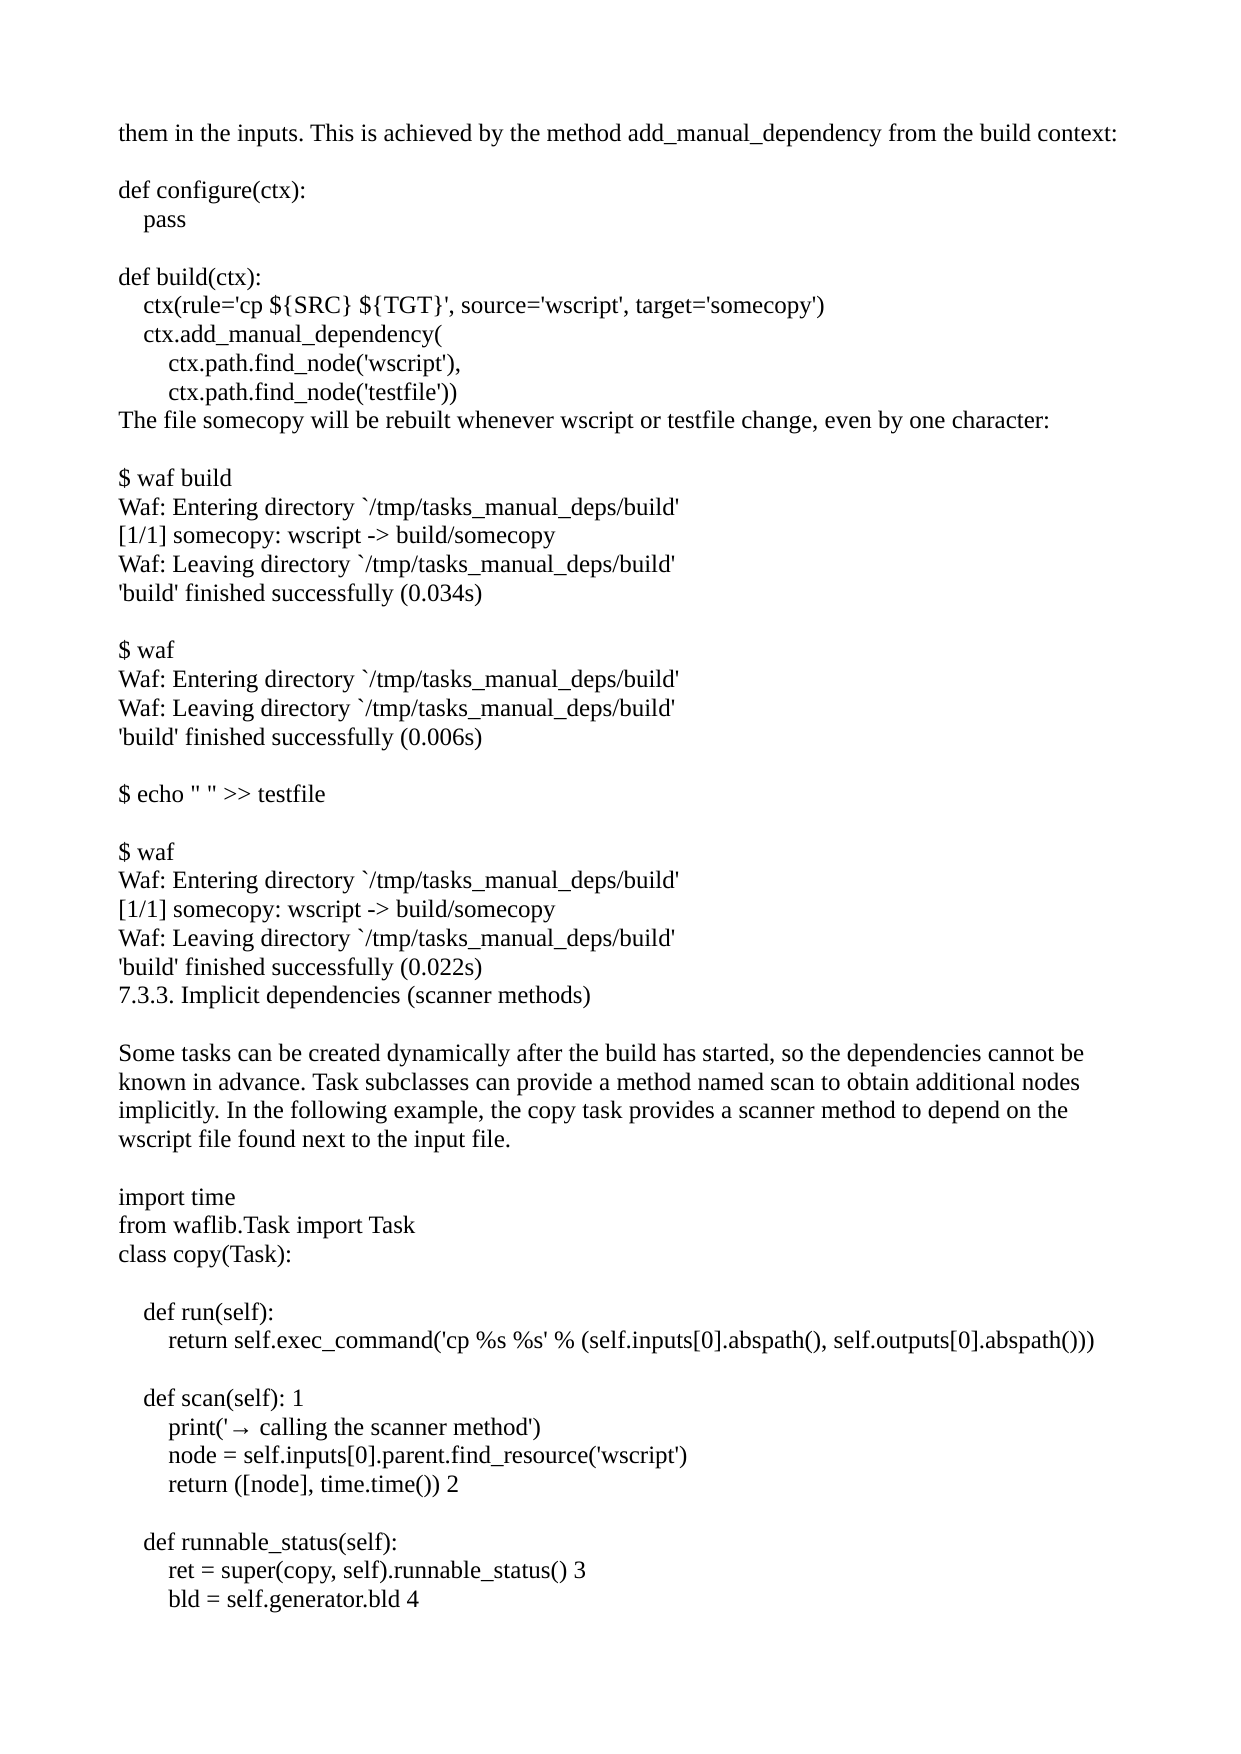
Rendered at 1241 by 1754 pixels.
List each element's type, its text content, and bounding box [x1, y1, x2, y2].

text return self.exec_command('cp %s %s' % (self.inputs[0].abspath(), self.outputs[0].abspath())) [118, 1326, 1122, 1354]
text ret = super(copy, self).runnable_status() 3 [118, 1556, 1122, 1584]
text Some tasks can be created dynamically after the build has started, so the dependencies cannot be known in advance. Task subclasses can provide a method named scan to obtain additional nodes implicitly. In the following example, the copy task provides a scanner method to depend on the wscript file found next to the input file. [118, 1038, 1122, 1153]
text def build(ctx): [118, 262, 1122, 291]
text 'build' finished successfully (0.022s) [118, 952, 1122, 981]
text ctx.path.find_node('testfile')) [118, 377, 1122, 406]
text 'build' finished successfully (0.034s) [118, 578, 1122, 607]
text class copy(Task): [118, 1239, 1122, 1268]
text node = self.inputs[0].parent.find_resource('wscript') [118, 1441, 1122, 1469]
text Waf: Entering directory `/tmp/tasks_manual_deps/build' [118, 492, 1122, 521]
text Waf: Entering directory `/tmp/tasks_manual_deps/build' [118, 866, 1122, 894]
text def scan(self): 1 [118, 1383, 1122, 1412]
text pass [118, 204, 1122, 233]
text Waf: Leaving directory `/tmp/tasks_manual_deps/build' [118, 923, 1122, 952]
text $ waf [118, 837, 1122, 866]
text return ([node], time.time()) 2 [118, 1469, 1122, 1498]
text $ waf build [118, 463, 1122, 492]
text 7.3.3. Implicit dependencies (scanner methods) [118, 981, 1122, 1009]
text ctx.add_manual_dependency( [118, 319, 1122, 348]
text import time [118, 1182, 1122, 1211]
text Waf: Leaving directory `/tmp/tasks_manual_deps/build' [118, 693, 1122, 722]
text print('→ calling the scanner method') [118, 1412, 1122, 1441]
text [1/1] somecopy: wscript -> build/somecopy [118, 521, 1122, 549]
text $ echo " " >> testfile [118, 779, 1122, 808]
text The file somecopy will be rebuilt whenever wscript or testfile change, even by one character: [118, 406, 1122, 434]
text Waf: Leaving directory `/tmp/tasks_manual_deps/build' [118, 549, 1122, 578]
text them in the inputs. This is achieved by the method add_manual_dependency from the build context: [118, 118, 1122, 147]
text from waflib.Task import Task [118, 1211, 1122, 1239]
text [1/1] somecopy: wscript -> build/somecopy [118, 894, 1122, 923]
text def run(self): [118, 1297, 1122, 1326]
text 'build' finished successfully (0.006s) [118, 722, 1122, 751]
text def configure(ctx): [118, 176, 1122, 204]
text Waf: Entering directory `/tmp/tasks_manual_deps/build' [118, 664, 1122, 693]
text ctx.path.find_node('wscript'), [118, 348, 1122, 377]
text def runnable_status(self): [118, 1527, 1122, 1556]
text $ waf [118, 636, 1122, 664]
text ctx(rule='cp ${SRC} ${TGT}', source='wscript', target='somecopy') [118, 291, 1122, 319]
text bld = self.generator.bld 4 [118, 1584, 1122, 1613]
